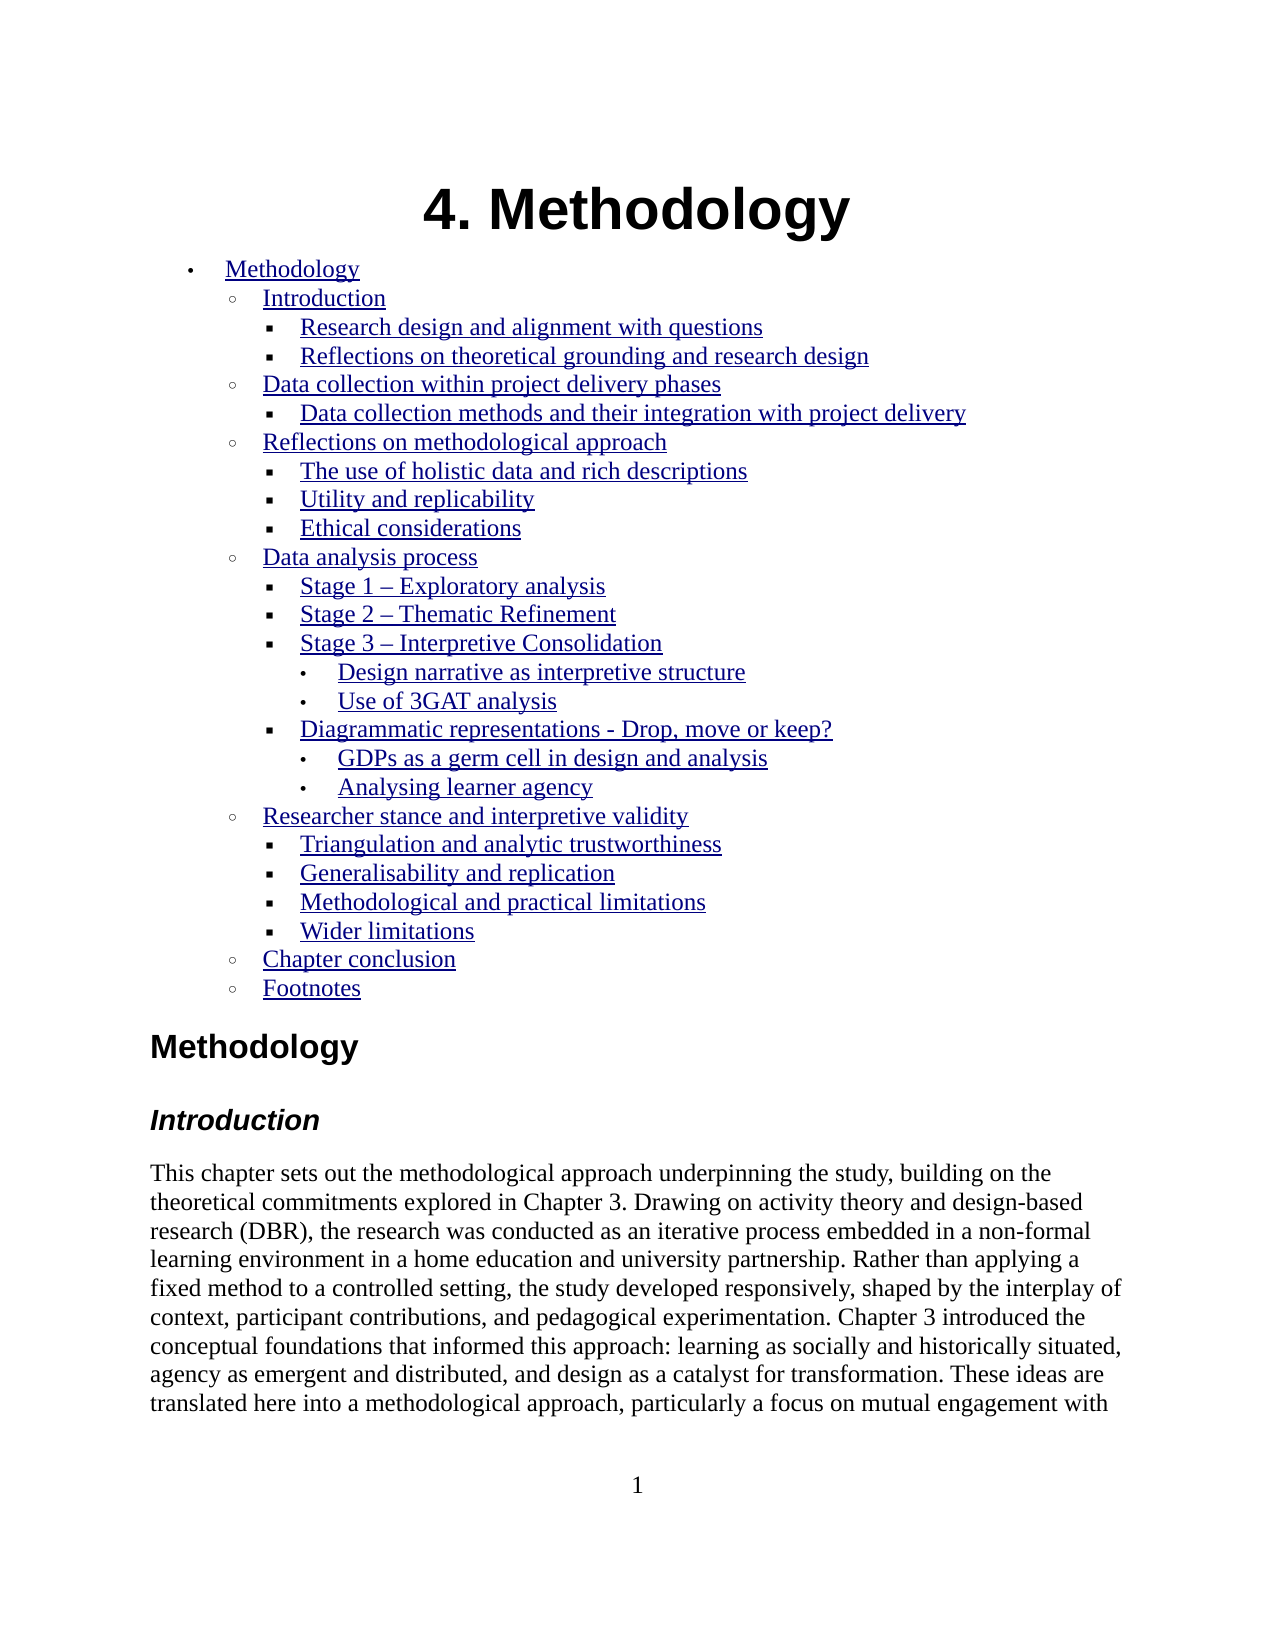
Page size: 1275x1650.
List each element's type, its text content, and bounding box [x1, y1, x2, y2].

list Stage 2 – Thematic Refinement [262, 599, 1125, 628]
list Data collection methods and their integration with project delivery [262, 398, 1125, 427]
list Generalisability and replication [262, 858, 1125, 887]
list Utility and replicability [262, 484, 1125, 513]
list Use of 3GAT analysis [300, 686, 1125, 714]
list Triangulation and analytic trustworthiness [262, 829, 1125, 858]
list Stage 3 – Interpretive Consolidation [262, 628, 1125, 657]
list Researcher stance and interpretive validity [225, 801, 1125, 829]
list Diagrammatic representations - Drop, move or keep? [262, 714, 1125, 743]
list Reflections on methodological approach [225, 427, 1125, 456]
list Ethical considerations [262, 513, 1125, 542]
list Reflections on theoretical grounding and research design [262, 341, 1125, 369]
list Stage 1 – Exploratory analysis [262, 571, 1125, 599]
list Methodology [187, 254, 1125, 283]
list GDPs as a germ cell in design and analysis [300, 743, 1125, 772]
list Research design and alignment with questions [262, 312, 1125, 341]
subtitle Introduction [150, 1103, 1125, 1137]
list Design narrative as interpretive structure [300, 657, 1125, 686]
list Introduction [225, 283, 1125, 312]
list Data collection within project delivery phases [225, 369, 1125, 398]
list Chapter conclusion [225, 944, 1125, 973]
list Wider limitations [262, 916, 1125, 944]
title 4. Methodology [150, 175, 1125, 242]
list Methodological and practical limitations [262, 887, 1125, 916]
text This chapter sets out the methodological approach underpinning the study, building on the theoretical commitments explored in Chapter 3. Drawing on activity theory and design-based research (DBR), the research was conducted as an iterative process embedded in a non-formal learning environment in a home education and university partnership. Rather than applying a fixed method to a controlled setting, the study developed responsively, shaped by the interplay of context, participant contributions, and pedagogical experimentation. Chapter 3 introduced the conceptual foundations that informed this approach: learning as socially and historically situated, agency as emergent and distributed, and design as a catalyst for transformation. These ideas are translated here into a methodological approach, particularly a focus on mutual engagement with [150, 1158, 1125, 1417]
list The use of holistic data and rich descriptions [262, 456, 1125, 484]
list Footnotes [225, 973, 1125, 1002]
list Data analysis process [225, 542, 1125, 571]
list Analysing learner agency [300, 772, 1125, 801]
subtitle Methodology [150, 1027, 1125, 1066]
